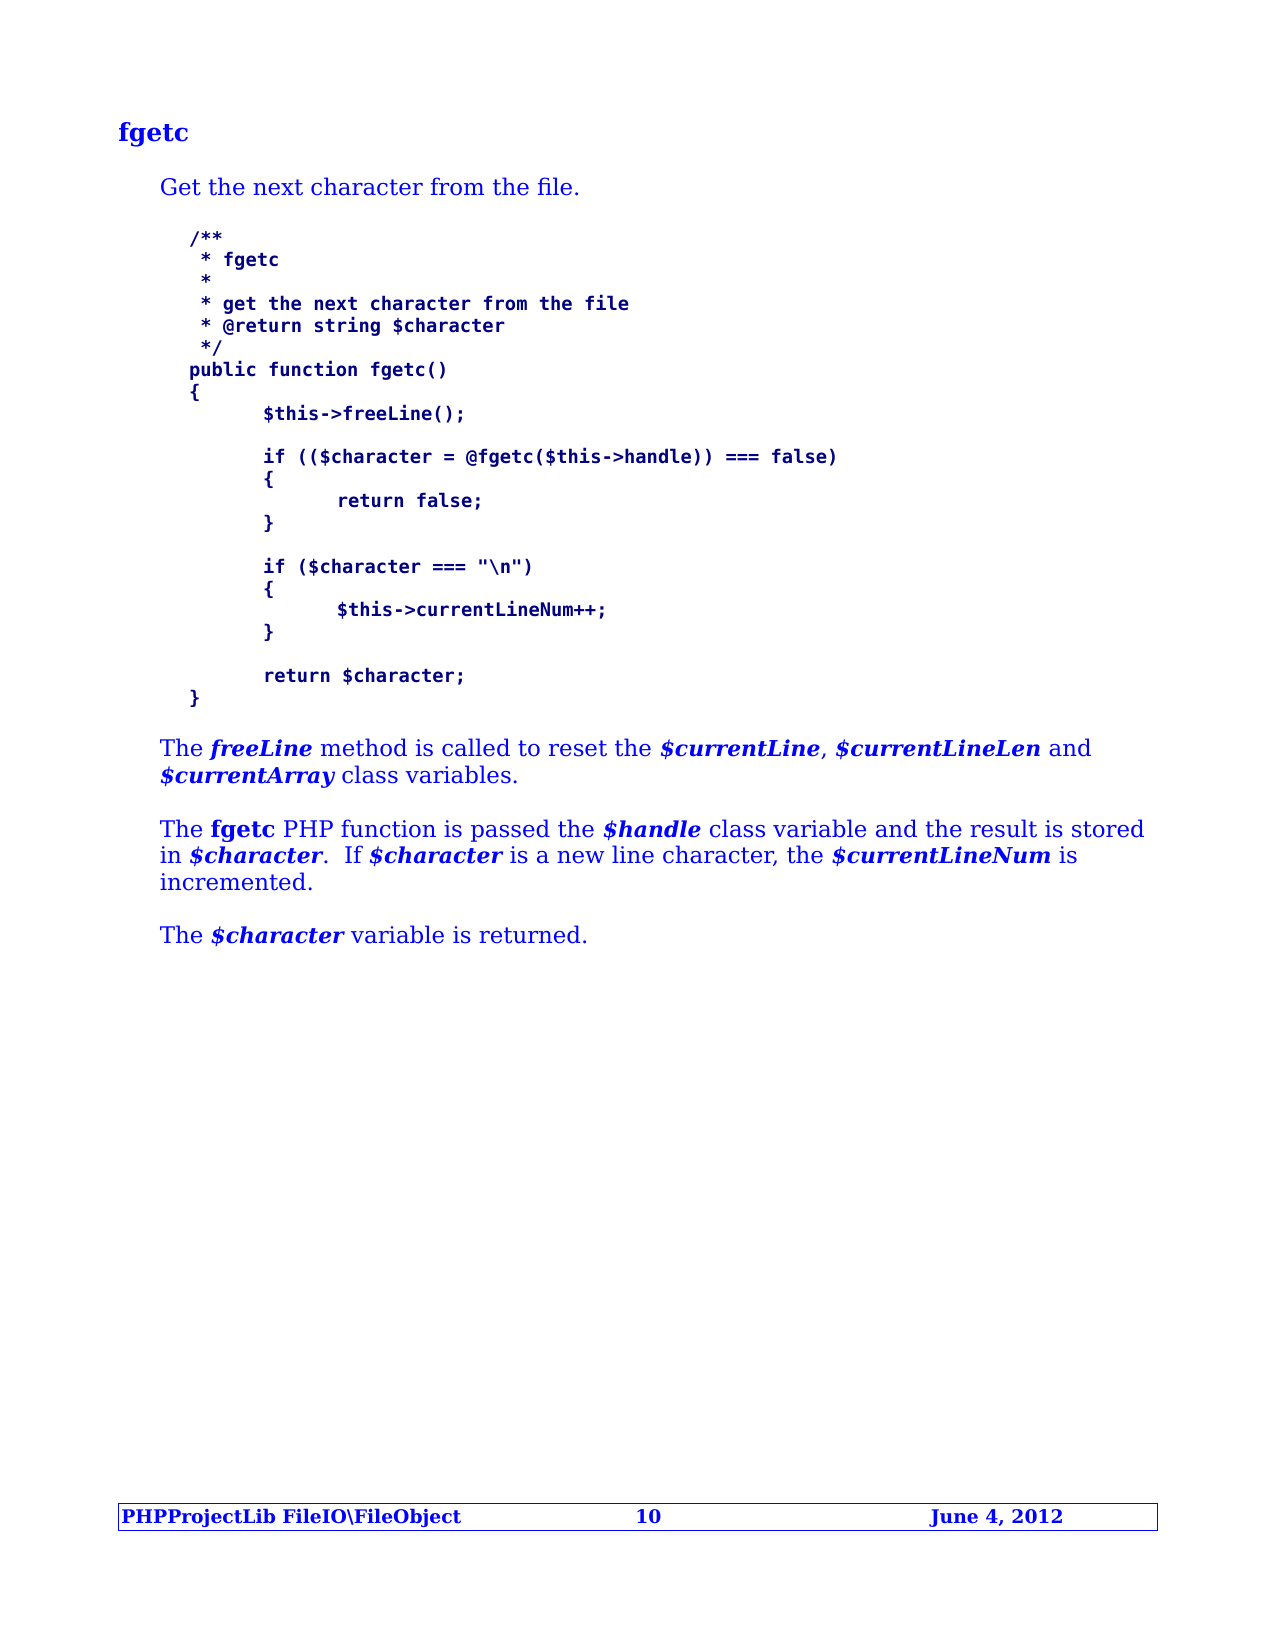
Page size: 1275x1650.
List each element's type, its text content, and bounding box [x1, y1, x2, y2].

list $this->currentLineNum++; [189, 599, 1157, 621]
list } [189, 621, 1157, 643]
list * @return string $character [189, 315, 1157, 337]
list public function fgetc() [189, 359, 1157, 381]
list * fgetc [189, 249, 1157, 271]
list } [189, 687, 1157, 709]
list * get the next character from the file [189, 293, 1157, 315]
list $this->freeLine(); [189, 402, 1157, 424]
list return false; [189, 490, 1157, 512]
text The $character variable is returned. [159, 922, 1157, 949]
list } [189, 512, 1157, 534]
list * [189, 271, 1157, 293]
list { [189, 381, 1157, 402]
text The fgetc PHP function is passed the $handle class variable and the result is stored in $character. If $character is a new line character, the $currentLineNum is incremented. [159, 815, 1157, 896]
text The freeLine method is called to reset the $currentLine, $currentLineLen and $currentArray class variables. [159, 735, 1157, 789]
list if (($character = @fgetc($this->handle)) === false) [189, 446, 1157, 468]
list { [189, 468, 1157, 490]
list { [189, 577, 1157, 599]
text Get the next character from the file. [159, 174, 1157, 201]
list */ [189, 337, 1157, 359]
list return $character; [189, 665, 1157, 687]
title fgetc [118, 118, 1157, 147]
list /** [189, 227, 1157, 249]
list if ($character === "\n") [189, 556, 1157, 577]
